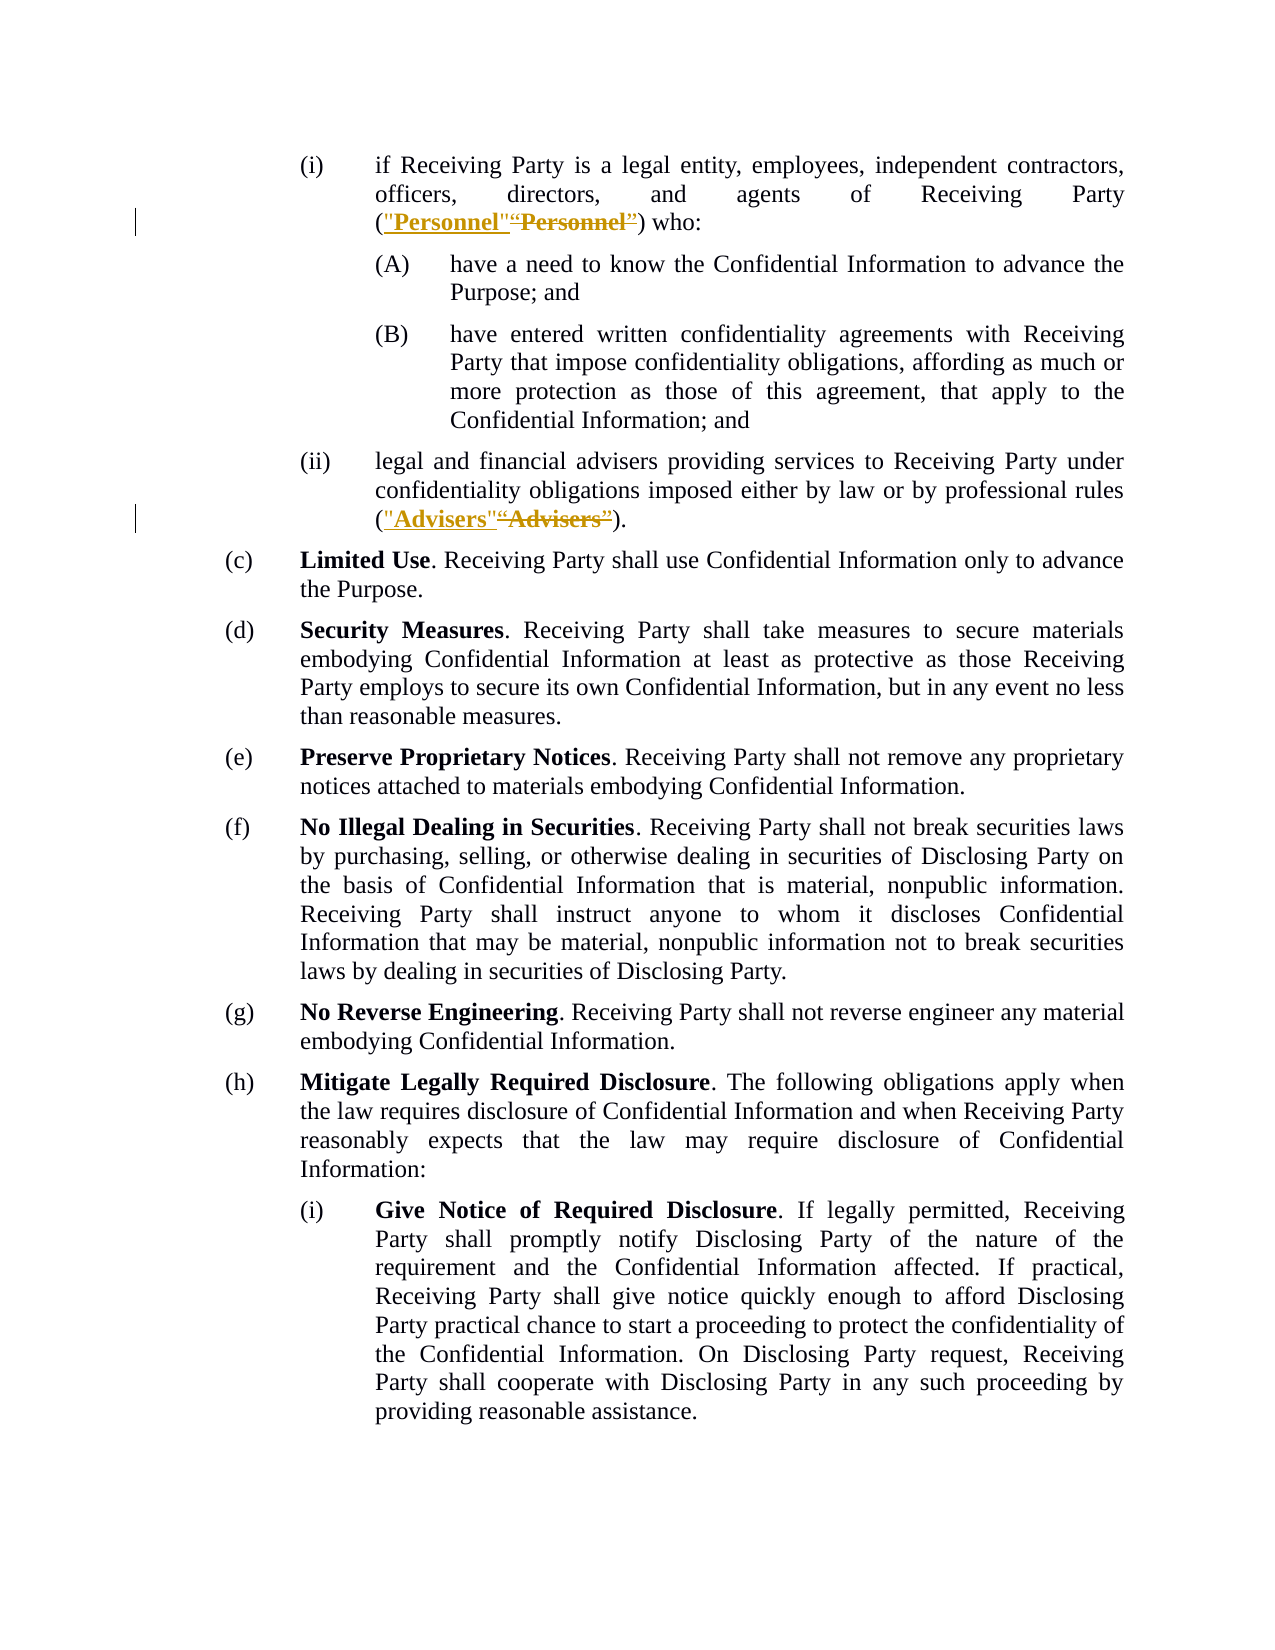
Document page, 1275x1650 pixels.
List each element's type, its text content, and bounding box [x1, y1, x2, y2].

text (B) have entered written confidentiality agreements with Receiving Party that impose confidentiality obligations, affording as much or more protection as those of this agreement, that apply to the Confidential Information; and [375, 319, 1125, 434]
text (c) Limited Use. Receiving Party shall use Confidential Information only to advance the Purpose. [225, 545, 1125, 602]
text (f) No Illegal Dealing in Securities. Receiving Party shall not break securities laws by purchasing, selling, or otherwise dealing in securities of Disclosing Party on the basis of Confidential Information that is material, nonpublic information. Receiving Party shall instruct anyone to whom it discloses Confidential Information that may be material, nonpublic information not to break securities laws by dealing in securities of Disclosing Party. [225, 812, 1125, 985]
text (ii) legal and financial advisers providing services to Receiving Party under confidentiality obligations imposed either by law or by professional rules ("Advisers"). [300, 446, 1125, 532]
text (d) Security Measures. Receiving Party shall take measures to secure materials embodying Confidential Information at least as protective as those Receiving Party employs to secure its own Confidential Information, but in any event no less than reasonable measures. [225, 615, 1125, 730]
text (h) Mitigate Legally Required Disclosure. The following obligations apply when the law requires disclosure of Confidential Information and when Receiving Party reasonably expects that the law may require disclosure of Confidential Information: [225, 1067, 1125, 1182]
text (i) if Receiving Party is a legal entity, employees, independent contractors, officers, directors, and agents of Receiving Party ("Personnel") who: [300, 150, 1125, 236]
text (g) No Reverse Engineering. Receiving Party shall not reverse engineer any material embodying Confidential Information. [225, 997, 1125, 1055]
text (A) have a need to know the Confidential Information to advance the Purpose; and [375, 249, 1125, 306]
text (e) Preserve Proprietary Notices. Receiving Party shall not remove any proprietary notices attached to materials embodying Confidential Information. [225, 742, 1125, 800]
text (i) Give Notice of Required Disclosure. If legally permitted, Receiving Party shall promptly notify Disclosing Party of the nature of the requirement and the Confidential Information affected. If practical, Receiving Party shall give notice quickly enough to afford Disclosing Party practical chance to start a proceeding to protect the confidentiality of the Confidential Information. On Disclosing Party request, Receiving Party shall cooperate with Disclosing Party in any such proceeding by providing reasonable assistance. [300, 1195, 1125, 1425]
